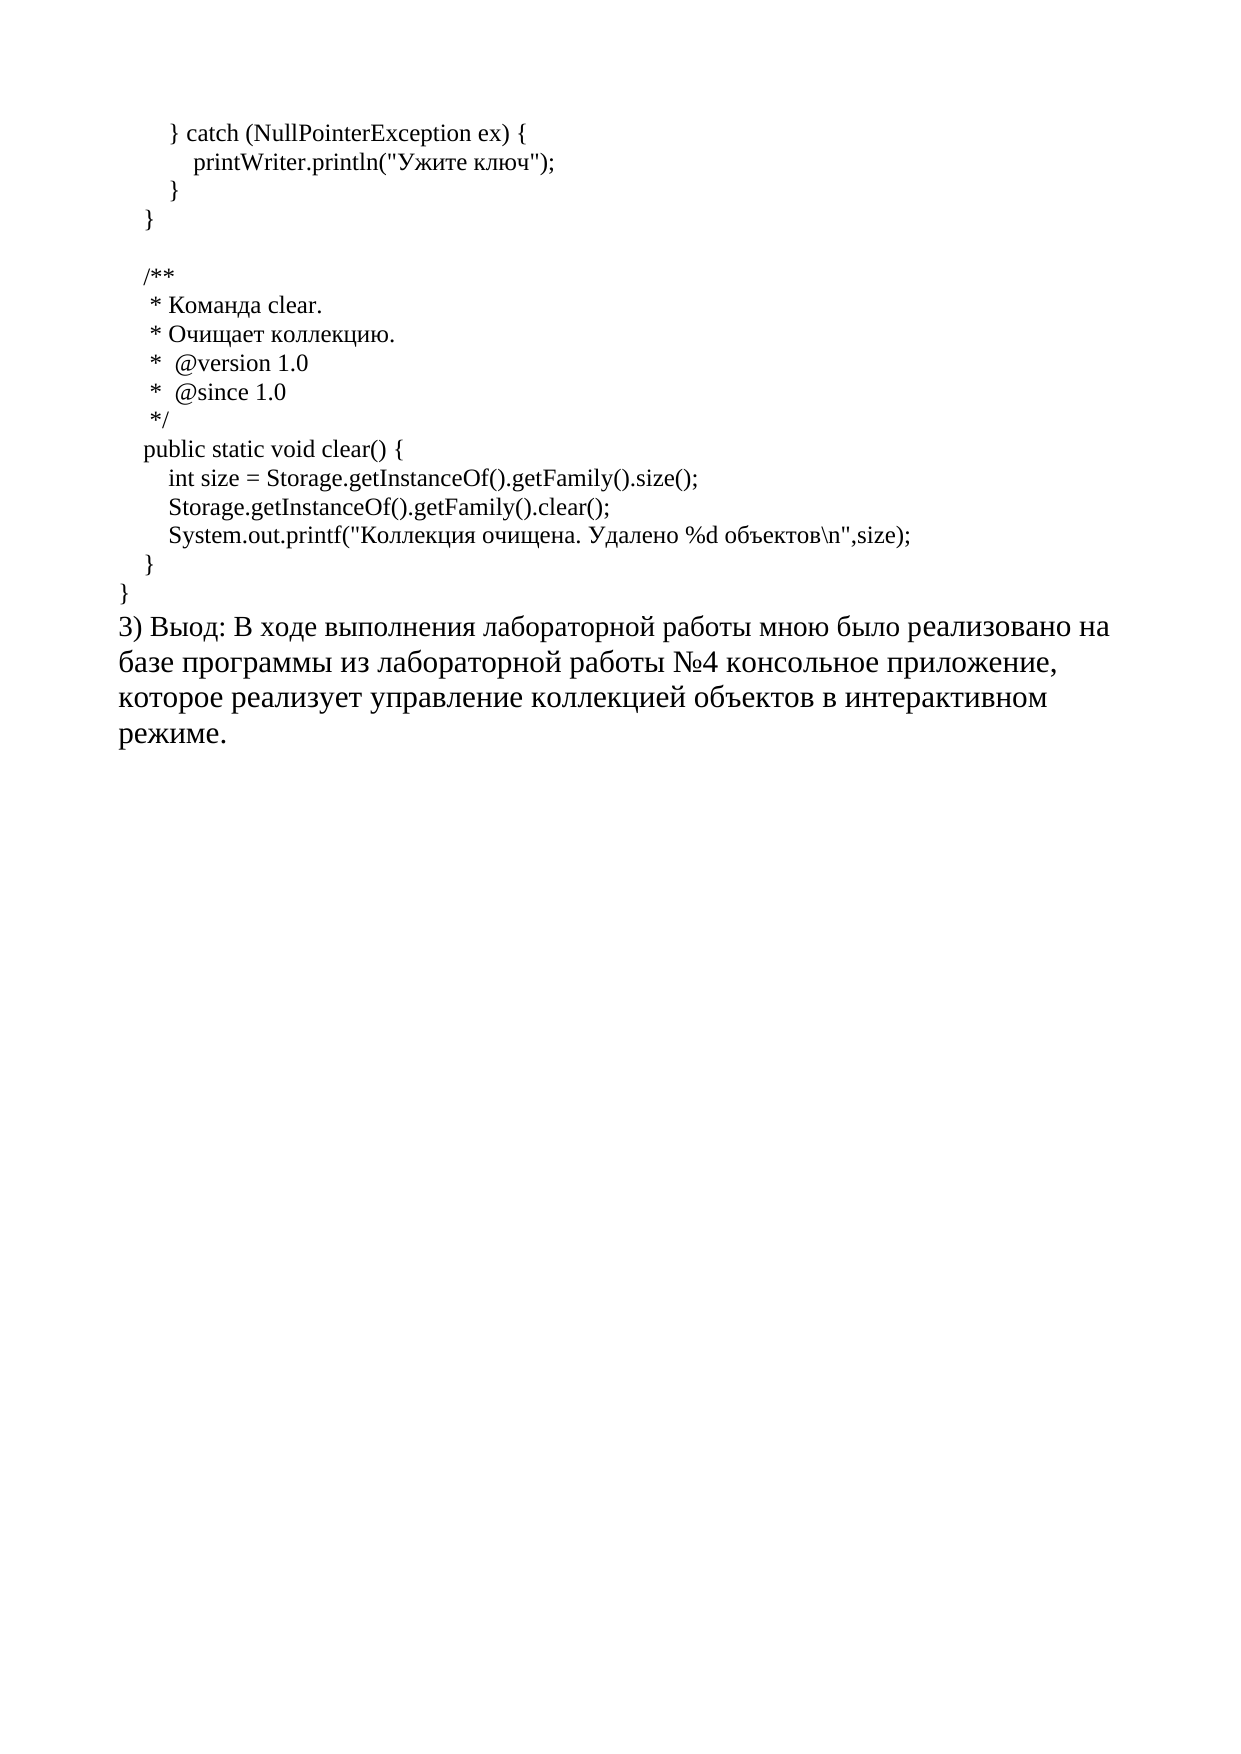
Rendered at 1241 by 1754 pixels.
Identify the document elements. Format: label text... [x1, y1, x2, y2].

text 3) Выод: В ходе выполнения лабораторной работы мною было реализовано на базе программы из лабораторной работы №4 консольное приложение, которое реализует управление коллекцией объектов в интерактивном режиме. [118, 607, 1117, 751]
text } [118, 578, 1117, 607]
text * Очищает коллекцию. [118, 319, 1117, 348]
text */ [118, 406, 1117, 434]
text /** [118, 262, 1117, 291]
text } [118, 204, 1117, 233]
text } [118, 176, 1117, 204]
text * @since 1.0 [118, 377, 1117, 406]
text public static void clear() { [118, 434, 1117, 463]
text } catch (NullPointerException ex) { [118, 118, 1117, 147]
text } [118, 549, 1117, 578]
text * Команда clear. [118, 291, 1117, 319]
text * @version 1.0 [118, 348, 1117, 377]
text System.out.printf("Коллекция очищена. Удалено %d объектов\n",size); [118, 521, 1117, 549]
text int size = Storage.getInstanceOf().getFamily().size(); [118, 463, 1117, 492]
text Storage.getInstanceOf().getFamily().clear(); [118, 492, 1117, 521]
text printWriter.println("Ужите ключ"); [118, 147, 1117, 176]
